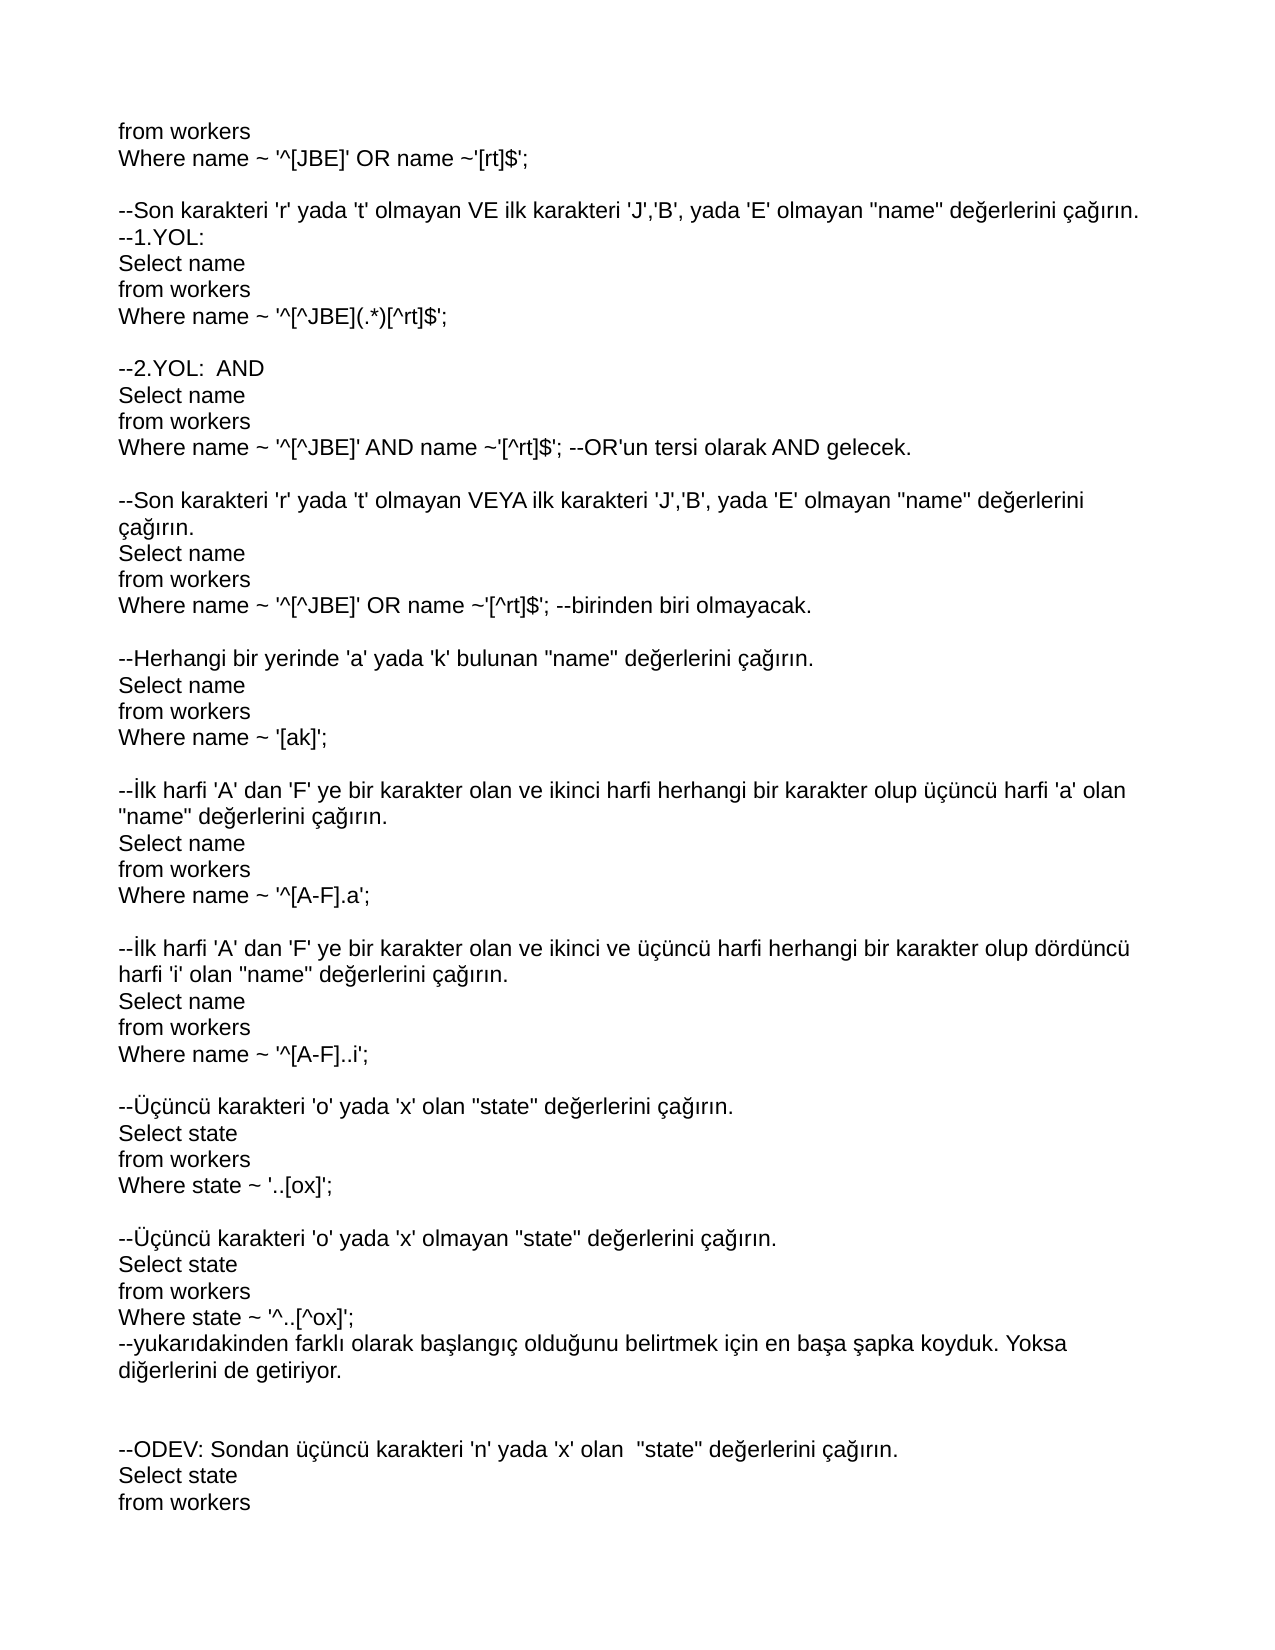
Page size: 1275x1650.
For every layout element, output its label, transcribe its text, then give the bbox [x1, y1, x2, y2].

text from workers [118, 118, 1157, 144]
text from workers [118, 408, 1157, 434]
text from workers [118, 1014, 1157, 1041]
text --İlk harfi 'A' dan 'F' ye bir karakter olan ve ikinci harfi herhangi bir karakter olup üçüncü harfi 'a' olan "name" değerlerini çağırın. [118, 777, 1157, 830]
text from workers [118, 1278, 1157, 1304]
text Where state ~ '^..[^ox]'; [118, 1304, 1157, 1330]
text Select state [118, 1119, 1157, 1146]
text --yukarıdakinden farklı olarak başlangıç olduğunu belirtmek için en başa şapka koyduk. Yoksa diğerlerini de getiriyor. [118, 1330, 1157, 1383]
text --1.YOL: [118, 223, 1157, 250]
text from workers [118, 698, 1157, 724]
text --Herhangi bir yerinde 'a' yada 'k' bulunan "name" değerlerini çağırın. [118, 645, 1157, 672]
text Select name [118, 540, 1157, 566]
text from workers [118, 1146, 1157, 1172]
text Select name [118, 830, 1157, 856]
text --Son karakteri 'r' yada 't' olmayan VEYA ilk karakteri 'J','B', yada 'E' olmayan "name" değerlerini çağırın. [118, 487, 1157, 540]
text Select name [118, 672, 1157, 698]
text Select state [118, 1251, 1157, 1278]
text --Üçüncü karakteri 'o' yada 'x' olan "state" değerlerini çağırın. [118, 1093, 1157, 1119]
text Where name ~ '^[JBE]' OR name ~'[rt]$'; [118, 144, 1157, 171]
text Where name ~ '^[^JBE]' OR name ~'[^rt]$'; --birinden biri olmayacak. [118, 592, 1157, 619]
text Where state ~ '..[ox]'; [118, 1172, 1157, 1199]
text --2.YOL: AND [118, 355, 1157, 382]
text --Son karakteri 'r' yada 't' olmayan VE ilk karakteri 'J','B', yada 'E' olmayan "name" değerlerini çağırın. [118, 197, 1157, 223]
text Select name [118, 250, 1157, 276]
text --Üçüncü karakteri 'o' yada 'x' olmayan "state" değerlerini çağırın. [118, 1225, 1157, 1251]
text from workers [118, 856, 1157, 882]
text Where name ~ '[ak]'; [118, 724, 1157, 751]
text Select name [118, 988, 1157, 1014]
text from workers [118, 276, 1157, 303]
text Select name [118, 382, 1157, 408]
text Where name ~ '^[A-F].a'; [118, 882, 1157, 909]
text Select state [118, 1462, 1157, 1488]
text --ODEV: Sondan üçüncü karakteri 'n' yada 'x' olan "state" değerlerini çağırın. [118, 1436, 1157, 1462]
text --İlk harfi 'A' dan 'F' ye bir karakter olan ve ikinci ve üçüncü harfi herhangi bir karakter olup dördüncü harfi 'i' olan "name" değerlerini çağırın. [118, 935, 1157, 988]
text from workers [118, 1488, 1157, 1515]
text Where name ~ '^[A-F]..i'; [118, 1041, 1157, 1067]
text Where name ~ '^[^JBE]' AND name ~'[^rt]$'; --OR'un tersi olarak AND gelecek. [118, 434, 1157, 461]
text Where name ~ '^[^JBE](.*)[^rt]$'; [118, 303, 1157, 329]
text from workers [118, 566, 1157, 592]
